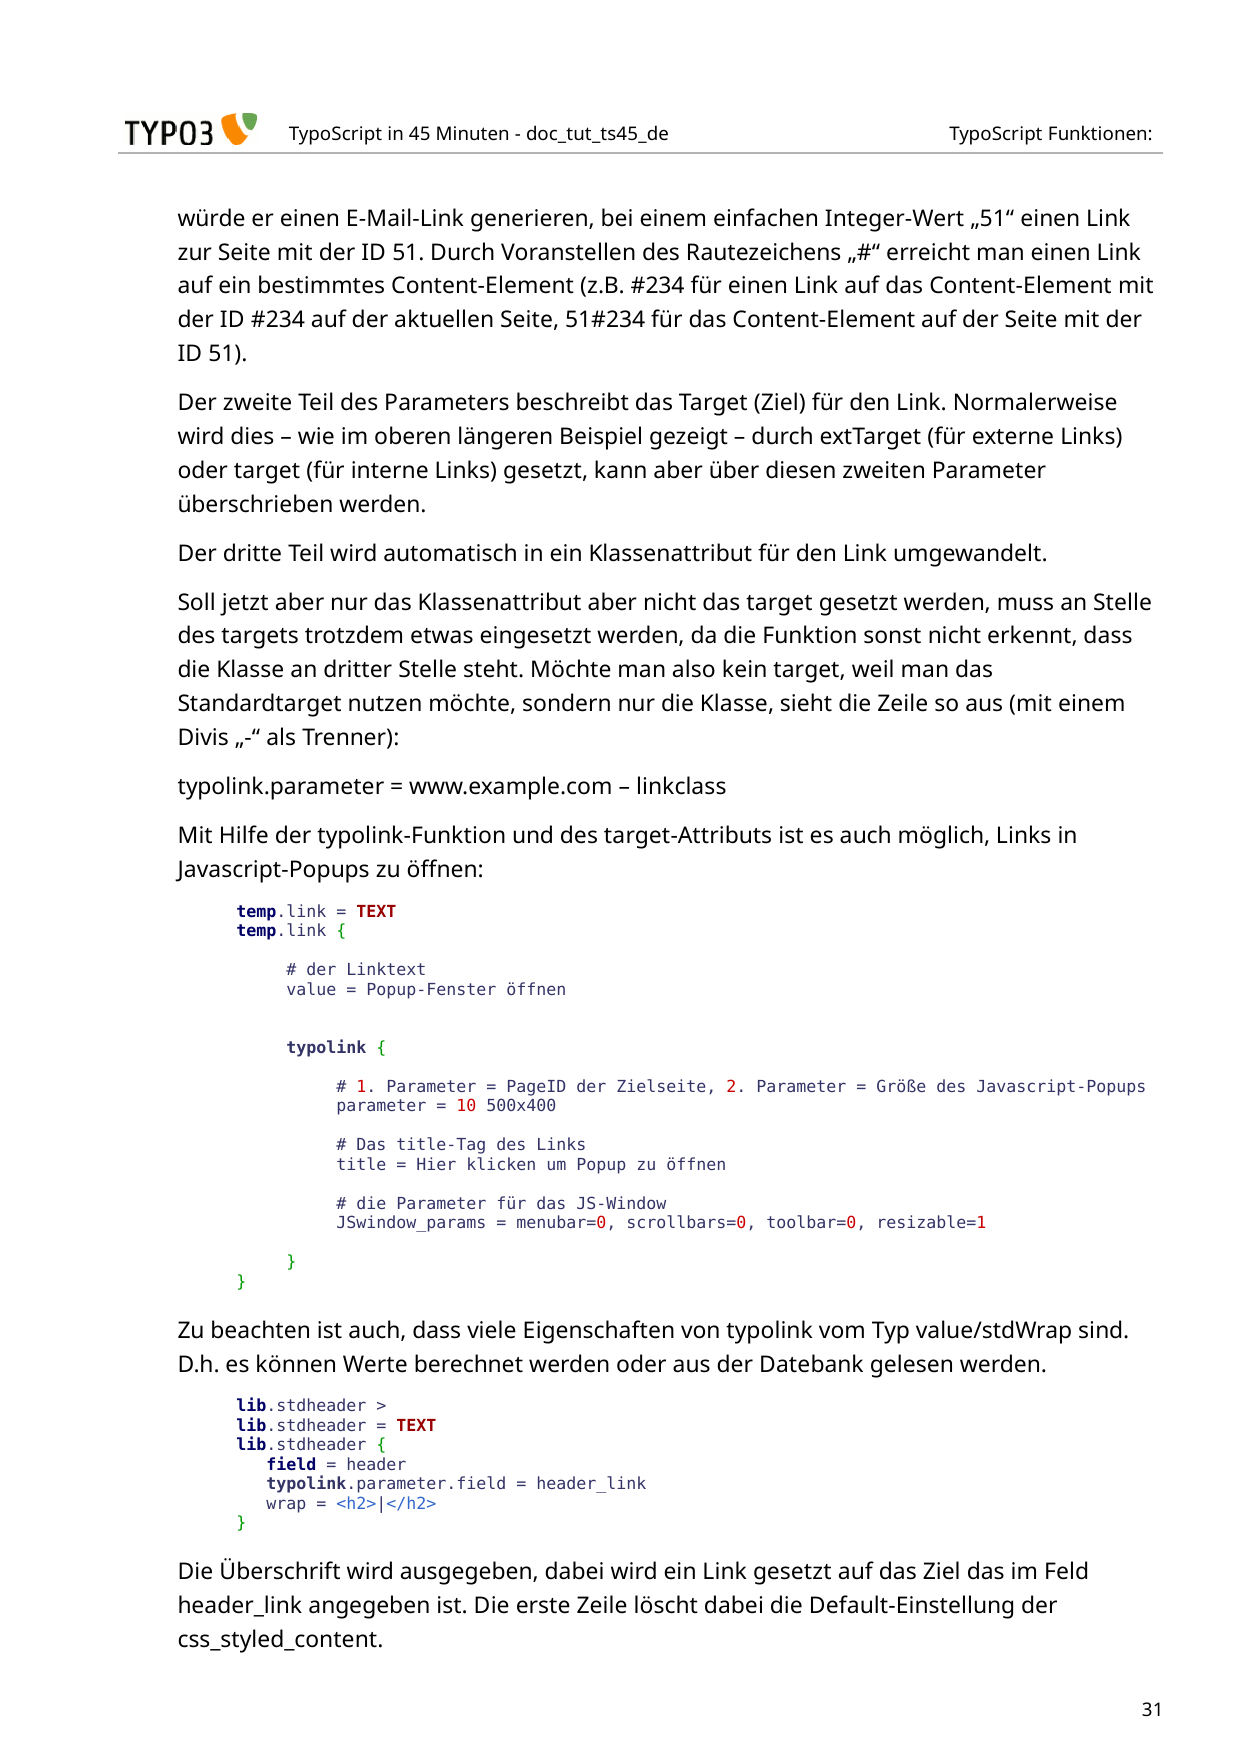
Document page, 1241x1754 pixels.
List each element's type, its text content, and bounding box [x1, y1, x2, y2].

text field = header [236, 1455, 1163, 1474]
text Der zweite Teil des Parameters beschreibt das Target (Ziel) für den Link. Normalerweise wird dies – wie im oberen längeren Beispiel gezeigt – durch extTarget (für externe Links) oder target (für interne Links) gesetzt, kann aber über diesen zweiten Parameter überschrieben werden. [177, 386, 1163, 519]
text lib.stdheader = TEXT [236, 1416, 1163, 1435]
text JSwindow_params = menubar=0, scrollbars=0, toolbar=0, resizable=1 [236, 1213, 1163, 1233]
text lib.stdheader > [236, 1396, 1163, 1416]
text Die Überschrift wird ausgegeben, dabei wird ein Link gesetzt auf das Ziel das im Feld header_link angegeben ist. Die erste Zeile löscht dabei die Default-Einstellung der css_styled_content. [177, 1555, 1163, 1654]
text wrap = <h2>|</h2> [236, 1494, 1163, 1513]
picture [124, 112, 260, 145]
text title = Hier klicken um Popup zu öffnen [236, 1155, 1163, 1174]
text lib.stdheader { [236, 1435, 1163, 1455]
text parameter = 10 500x400 [236, 1096, 1163, 1116]
text temp.link { [236, 921, 1163, 941]
text } [236, 1252, 1163, 1272]
text # die Parameter für das JS-Window [236, 1194, 1163, 1213]
text # der Linktext [236, 960, 1163, 979]
text typolink.parameter.field = header_link [236, 1474, 1163, 1494]
text # 1. Parameter = PageID der Zielseite, 2. Parameter = Größe des Javascript-Popups [236, 1077, 1163, 1096]
text } [236, 1272, 1163, 1291]
text # Das title-Tag des Links [236, 1135, 1163, 1155]
text Mit Hilfe der typolink-Funktion und des target-Attributs ist es auch möglich, Links in Javascript-Popups zu öffnen: [177, 819, 1163, 884]
text value = Popup-Fenster öffnen [236, 979, 1163, 999]
text typolink { [236, 1038, 1163, 1057]
text temp.link = TEXT [236, 902, 1163, 921]
text Der dritte Teil wird automatisch in ein Klassenattribut für den Link umgewandelt. [177, 537, 1163, 568]
text Zu beachten ist auch, dass viele Eigenschaften von typolink vom Typ value/stdWrap sind. D.h. es können Werte berechnet werden oder aus der Datebank gelesen werden. [177, 1313, 1163, 1378]
text } [236, 1513, 1163, 1533]
text würde er einen E-Mail-Link generieren, bei einem einfachen Integer-Wert „51“ einen Link zur Seite mit der ID 51. Durch Voranstellen des Rautezeichens „#“ erreicht man einen Link auf ein bestimmtes Content-Element (z.B. #234 für einen Link auf das Content-Element mit der ID #234 auf der aktuellen Seite, 51#234 für das Content-Element auf der Seite mit der ID 51). [177, 202, 1163, 368]
text typolink.parameter = www.example.com – linkclass [177, 770, 1163, 801]
text Soll jetzt aber nur das Klassenattribut aber nicht das target gesetzt werden, muss an Stelle des targets trotzdem etwas eingesetzt werden, da die Funktion sonst nicht erkennt, dass die Klasse an dritter Stelle steht. Möchte man also kein target, weil man das Standardtarget nutzen möchte, sondern nur die Klasse, sieht die Zeile so aus (mit einem Divis „-“ als Trenner): [177, 586, 1163, 752]
